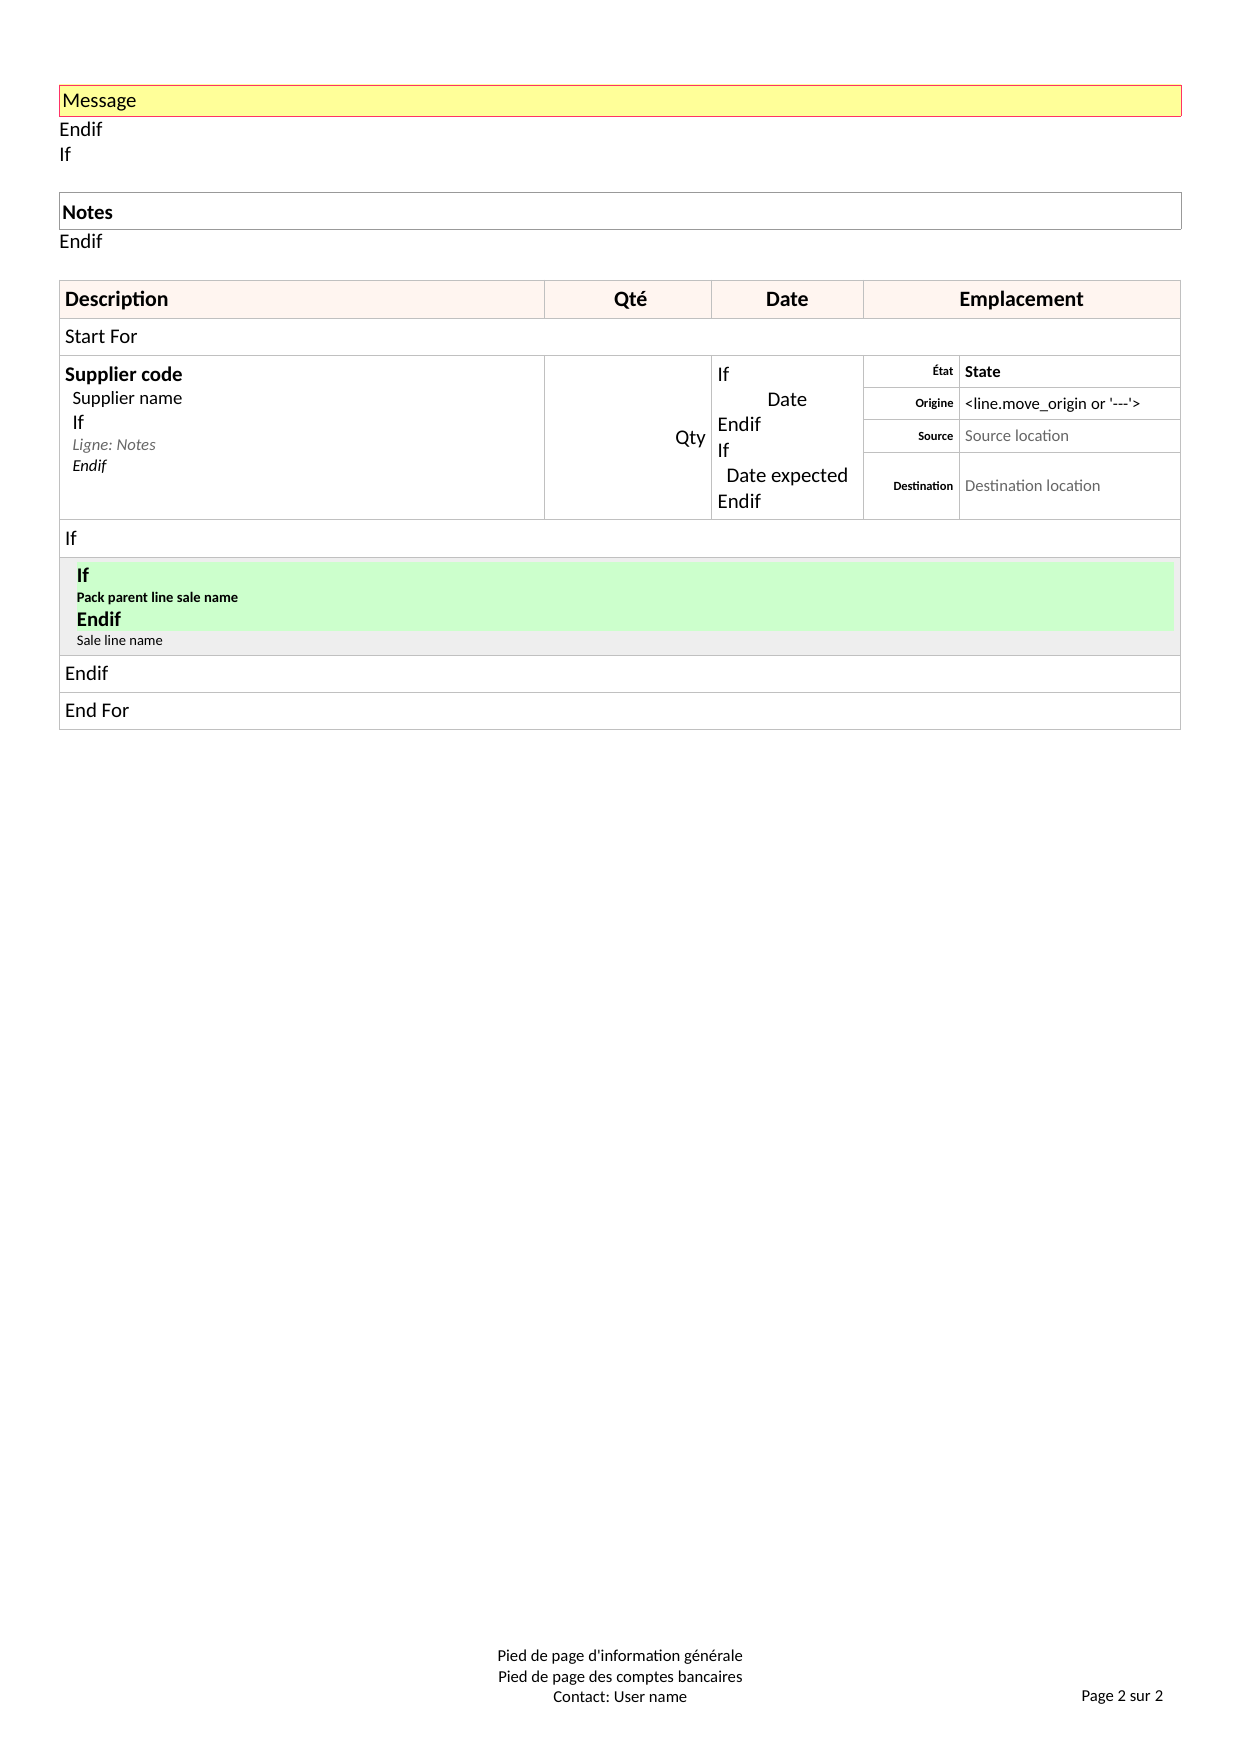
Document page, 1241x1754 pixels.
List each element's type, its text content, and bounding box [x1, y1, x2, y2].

table_cell Source location [960, 420, 1180, 452]
text If [59, 141, 1181, 167]
text Message [60, 86, 1181, 116]
table_cell Source [864, 420, 959, 452]
table_cell État [864, 356, 959, 387]
text Endif [59, 230, 1181, 254]
table_cell State [960, 356, 1180, 387]
table_cell Origine [864, 388, 959, 419]
table_cell Destination location [960, 453, 1180, 519]
text Endif [59, 117, 1181, 141]
table_cell Destination [864, 453, 959, 519]
table_cell End For [60, 693, 1180, 729]
table_cell If Date Endif If Date expected Endif [712, 356, 863, 519]
table_cell Supplier code Supplier name If Ligne: Notes Endif [60, 356, 544, 519]
table_cell If Pack parent line sale name Endif Sale line name [60, 558, 1180, 655]
table_cell If [60, 520, 1180, 557]
table_cell <line.move_origin or '---'> [960, 388, 1180, 419]
table_cell Start For [60, 319, 1180, 355]
table_cell Qty [545, 356, 711, 519]
table_cell Endif [60, 656, 1180, 692]
text Notes [60, 193, 1181, 229]
table_header Qté [545, 281, 711, 318]
table_header Date [712, 281, 863, 318]
table_header Emplacement [864, 281, 1180, 318]
table_header Description [60, 281, 544, 318]
